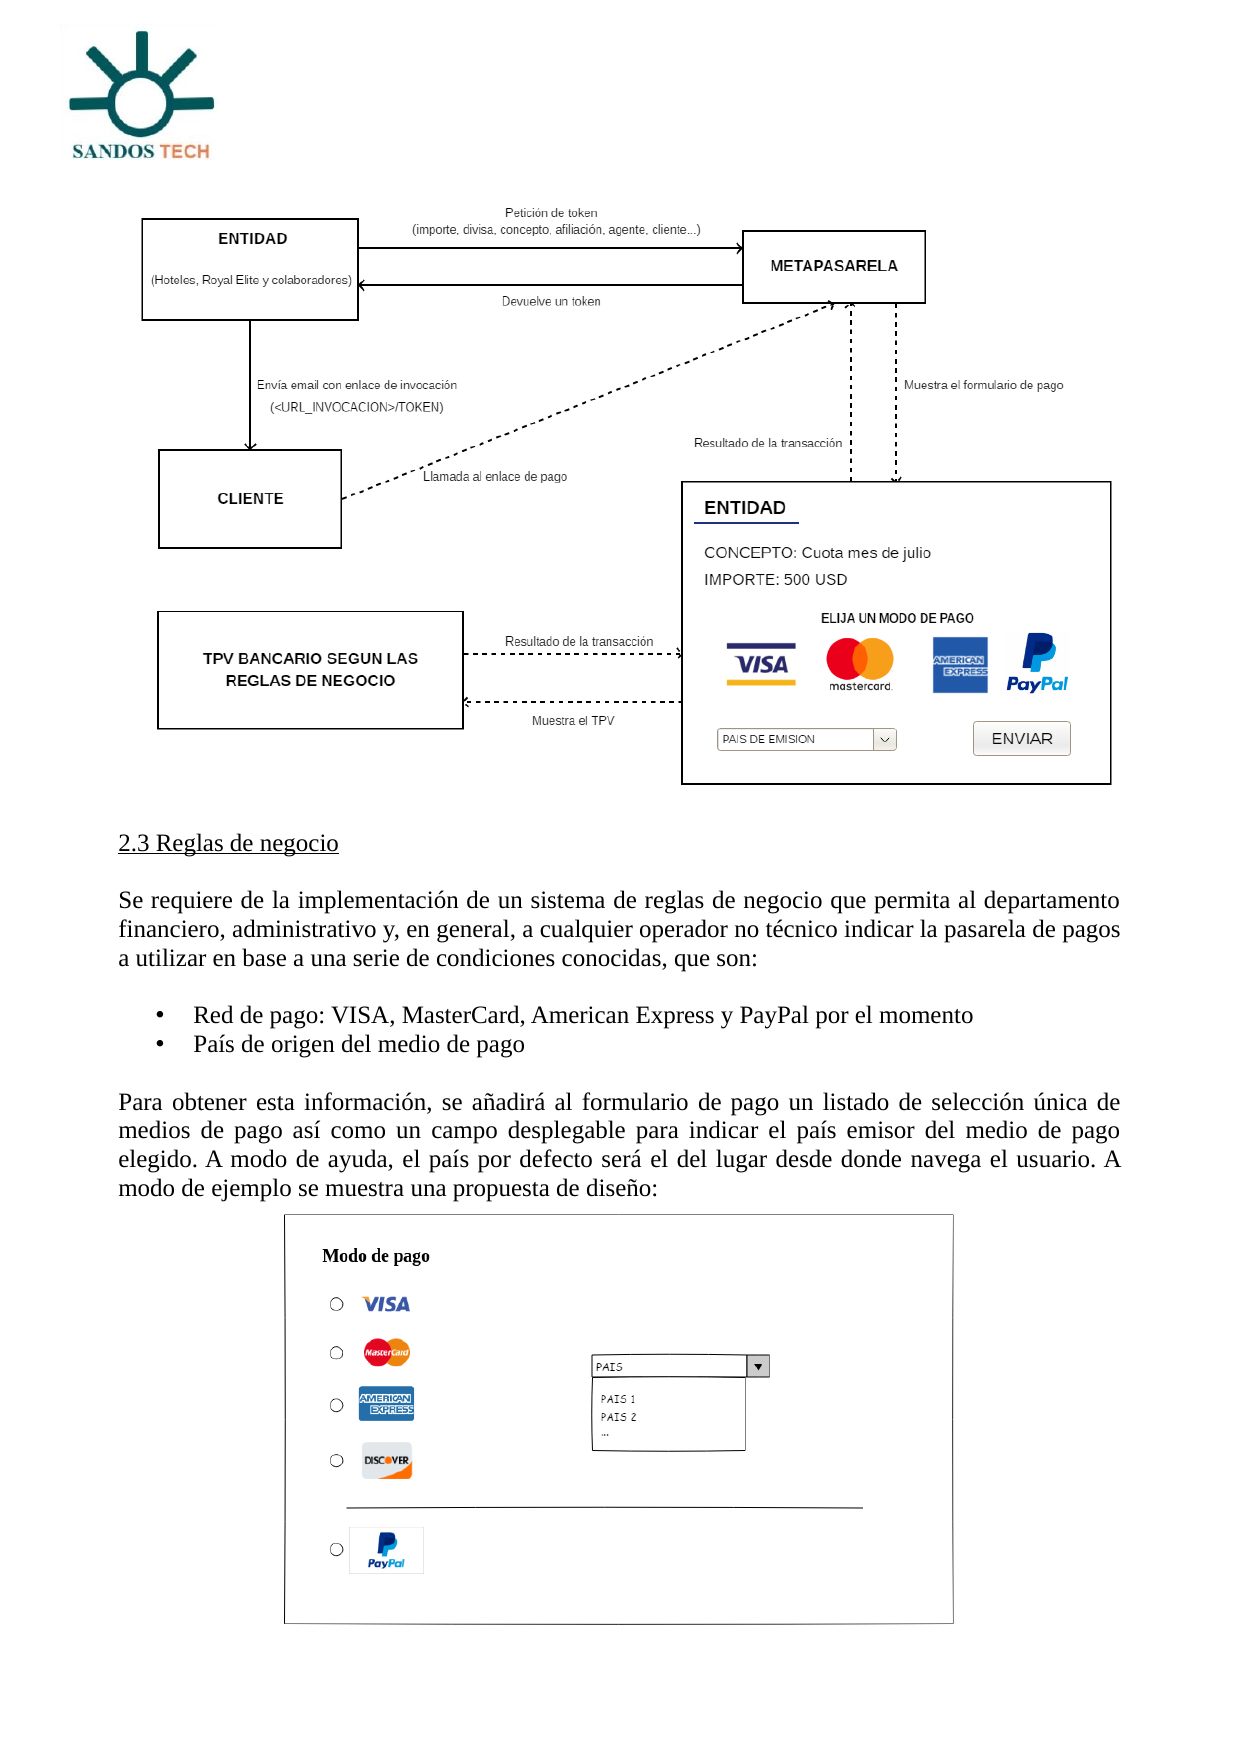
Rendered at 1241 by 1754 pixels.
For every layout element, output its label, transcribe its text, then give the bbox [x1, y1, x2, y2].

text Se requiere de la implementación de un sistema de reglas de negocio que permita al departamento financiero, administrativo y, en general, a cualquier operador no técnico indicar la pasarela de pagos a utilizar en base a una serie de condiciones conocidas, que son: [118, 886, 1122, 972]
text 2.3 Reglas de negocio [118, 828, 1122, 857]
picture [50, 21, 1123, 800]
text Para obtener esta información, se añadirá al formulario de pago un listado de selección única de medios de pago así como un campo desplegable para indicar el país emisor del medio de pago elegido. A modo de ayuda, el país por defecto será el del lugar desde donde navega el usuario. A modo de ejemplo se muestra una propuesta de diseño: [118, 1087, 1122, 1202]
list Red de pago: VISA, MasterCard, American Express y PayPal por el momento [156, 1001, 1122, 1029]
list País de origen del medio de pago [156, 1029, 1122, 1058]
picture [275, 1206, 961, 1632]
